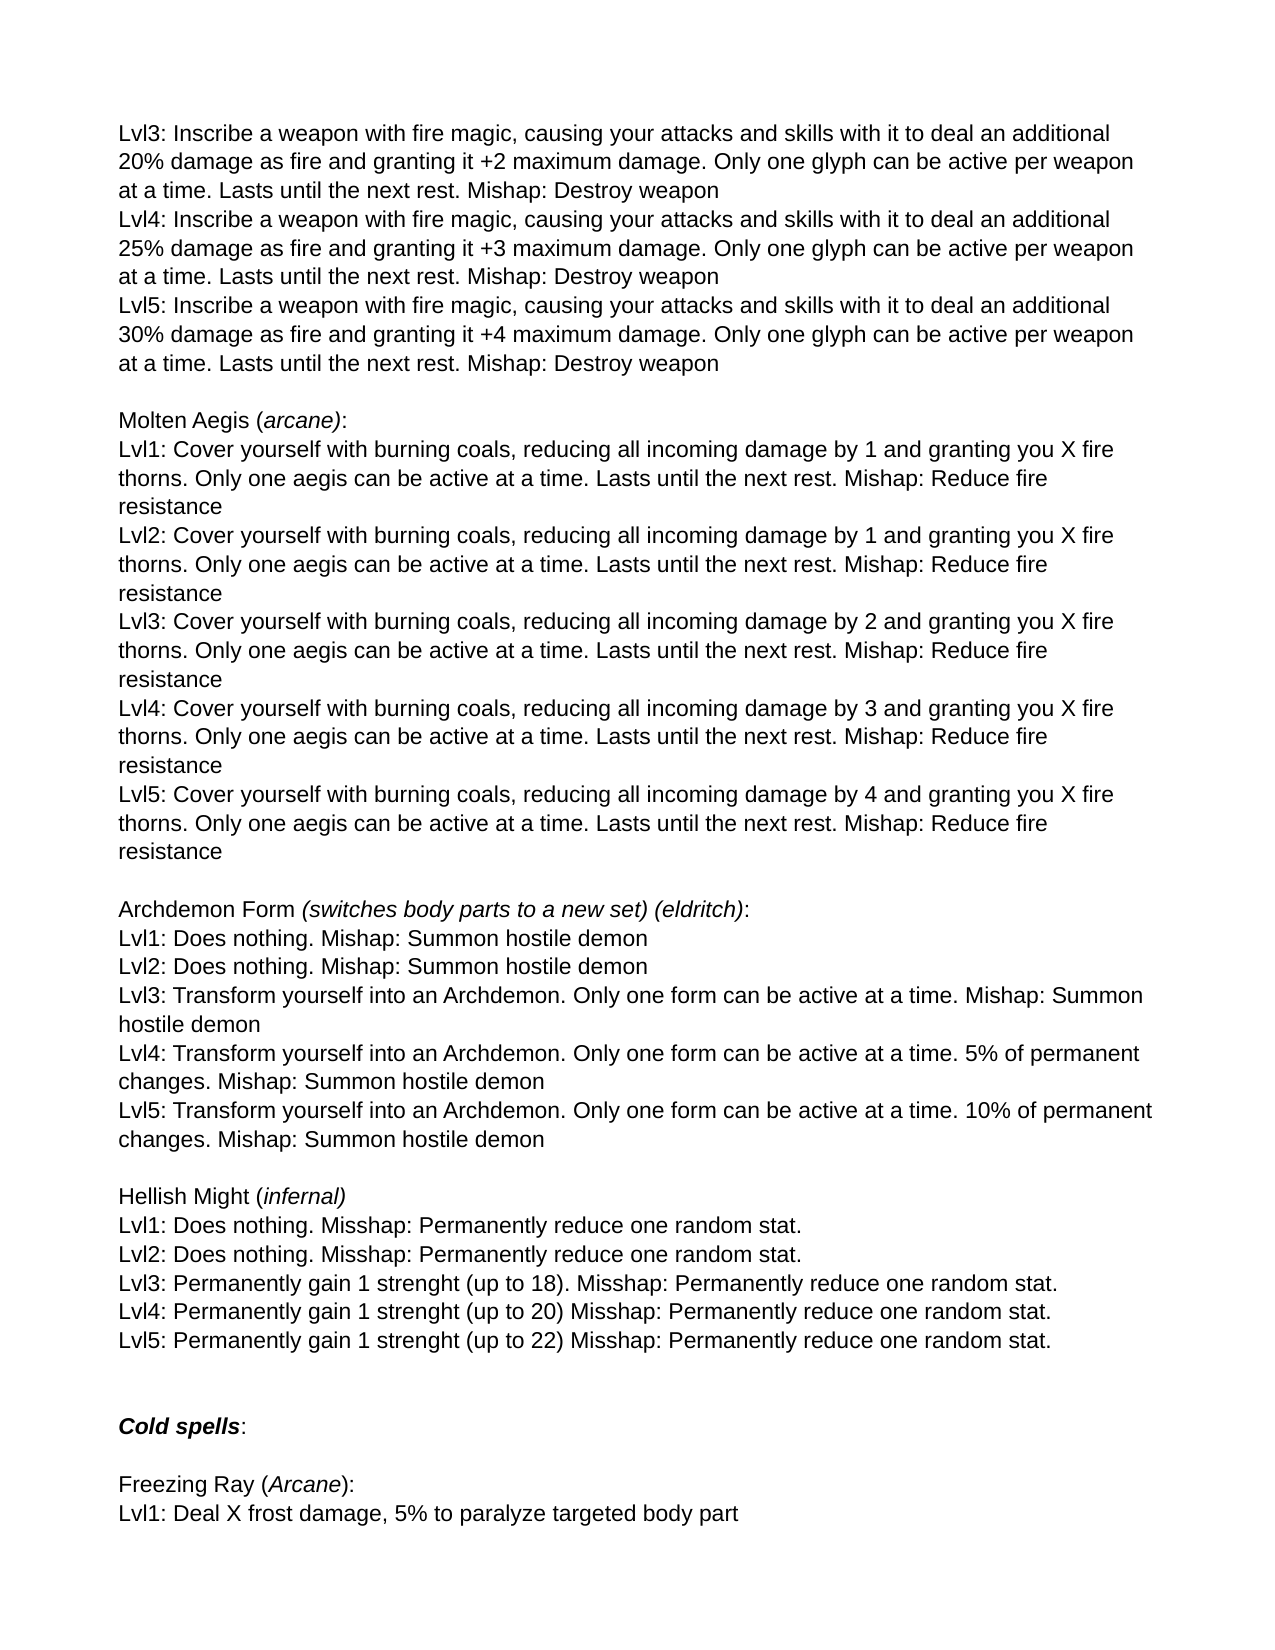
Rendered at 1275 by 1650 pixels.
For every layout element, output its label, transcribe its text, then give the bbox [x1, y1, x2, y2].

text Lvl2: Does nothing. Misshap: Permanently reduce one random stat. Lvl3: Permanently gain 1 strenght (up to 18). Misshap: Permanently reduce one random stat. Lvl4: Permanently gain 1 strenght (up to 20) Misshap: Permanently reduce one random stat. Lvl5: Permanently gain 1 strenght (up to 22) Misshap: Permanently reduce one random stat. [118, 1239, 1157, 1354]
text Lvl3: Inscribe a weapon with fire magic, causing your attacks and skills with it to deal an additional 20% damage as fire and granting it +2 maximum damage. Only one glyph can be active per weapon at a time. Lasts until the next rest. Mishap: Destroy weapon [118, 118, 1157, 204]
text Lvl5: Inscribe a weapon with fire magic, causing your attacks and skills with it to deal an additional 30% damage as fire and granting it +4 maximum damage. Only one glyph can be active per weapon at a time. Lasts until the next rest. Mishap: Destroy weapon [118, 291, 1157, 377]
text Cold spells: Freezing Ray (Arcane): Lvl1: Deal X frost damage, 5% to paralyze targeted body part [118, 1412, 1157, 1527]
text Lvl4: Inscribe a weapon with fire magic, causing your attacks and skills with it to deal an additional 25% damage as fire and granting it +3 maximum damage. Only one glyph can be active per weapon at a time. Lasts until the next rest. Mishap: Destroy weapon [118, 204, 1157, 291]
text Hellish Might (infernal) Lvl1: Does nothing. Misshap: Permanently reduce one random stat. [118, 1182, 1157, 1239]
text Molten Aegis (arcane): Lvl1: Cover yourself with burning coals, reducing all incoming damage by 1 and granting you X fire thorns. Only one aegis can be active at a time. Lasts until the next rest. Mishap: Reduce fire resistance Lvl2: Cover yourself with burning coals, reducing all incoming damage by 1 and granting you X fire thorns. Only one aegis can be active at a time. Lasts until the next rest. Mishap: Reduce fire resistance Lvl3: Cover yourself with burning coals, reducing all incoming damage by 2 and granting you X fire thorns. Only one aegis can be active at a time. Lasts until the next rest. Mishap: Reduce fire resistance Lvl4: Cover yourself with burning coals, reducing all incoming damage by 3 and granting you X fire thorns. Only one aegis can be active at a time. Lasts until the next rest. Mishap: Reduce fire resistance Lvl5: Cover yourself with burning coals, reducing all incoming damage by 4 and granting you X fire thorns. Only one aegis can be active at a time. Lasts until the next rest. Mishap: Reduce fire resistance Archdemon Form (switches body parts to a new set) (eldritch): Lvl1: Does nothing. Mishap: Summon hostile demon Lvl2: Does nothing. Mishap: Summon hostile demon Lvl3: Transform yourself into an Archdemon. Only one form can be active at a time. Mishap: Summon hostile demon Lvl4: Transform yourself into an Archdemon. Only one form can be active at a time. 5% of permanent changes. Mishap: Summon hostile demon Lvl5: Transform yourself into an Archdemon. Only one form can be active at a time. 10% of permanent changes. Mishap: Summon hostile demon [118, 377, 1157, 1182]
